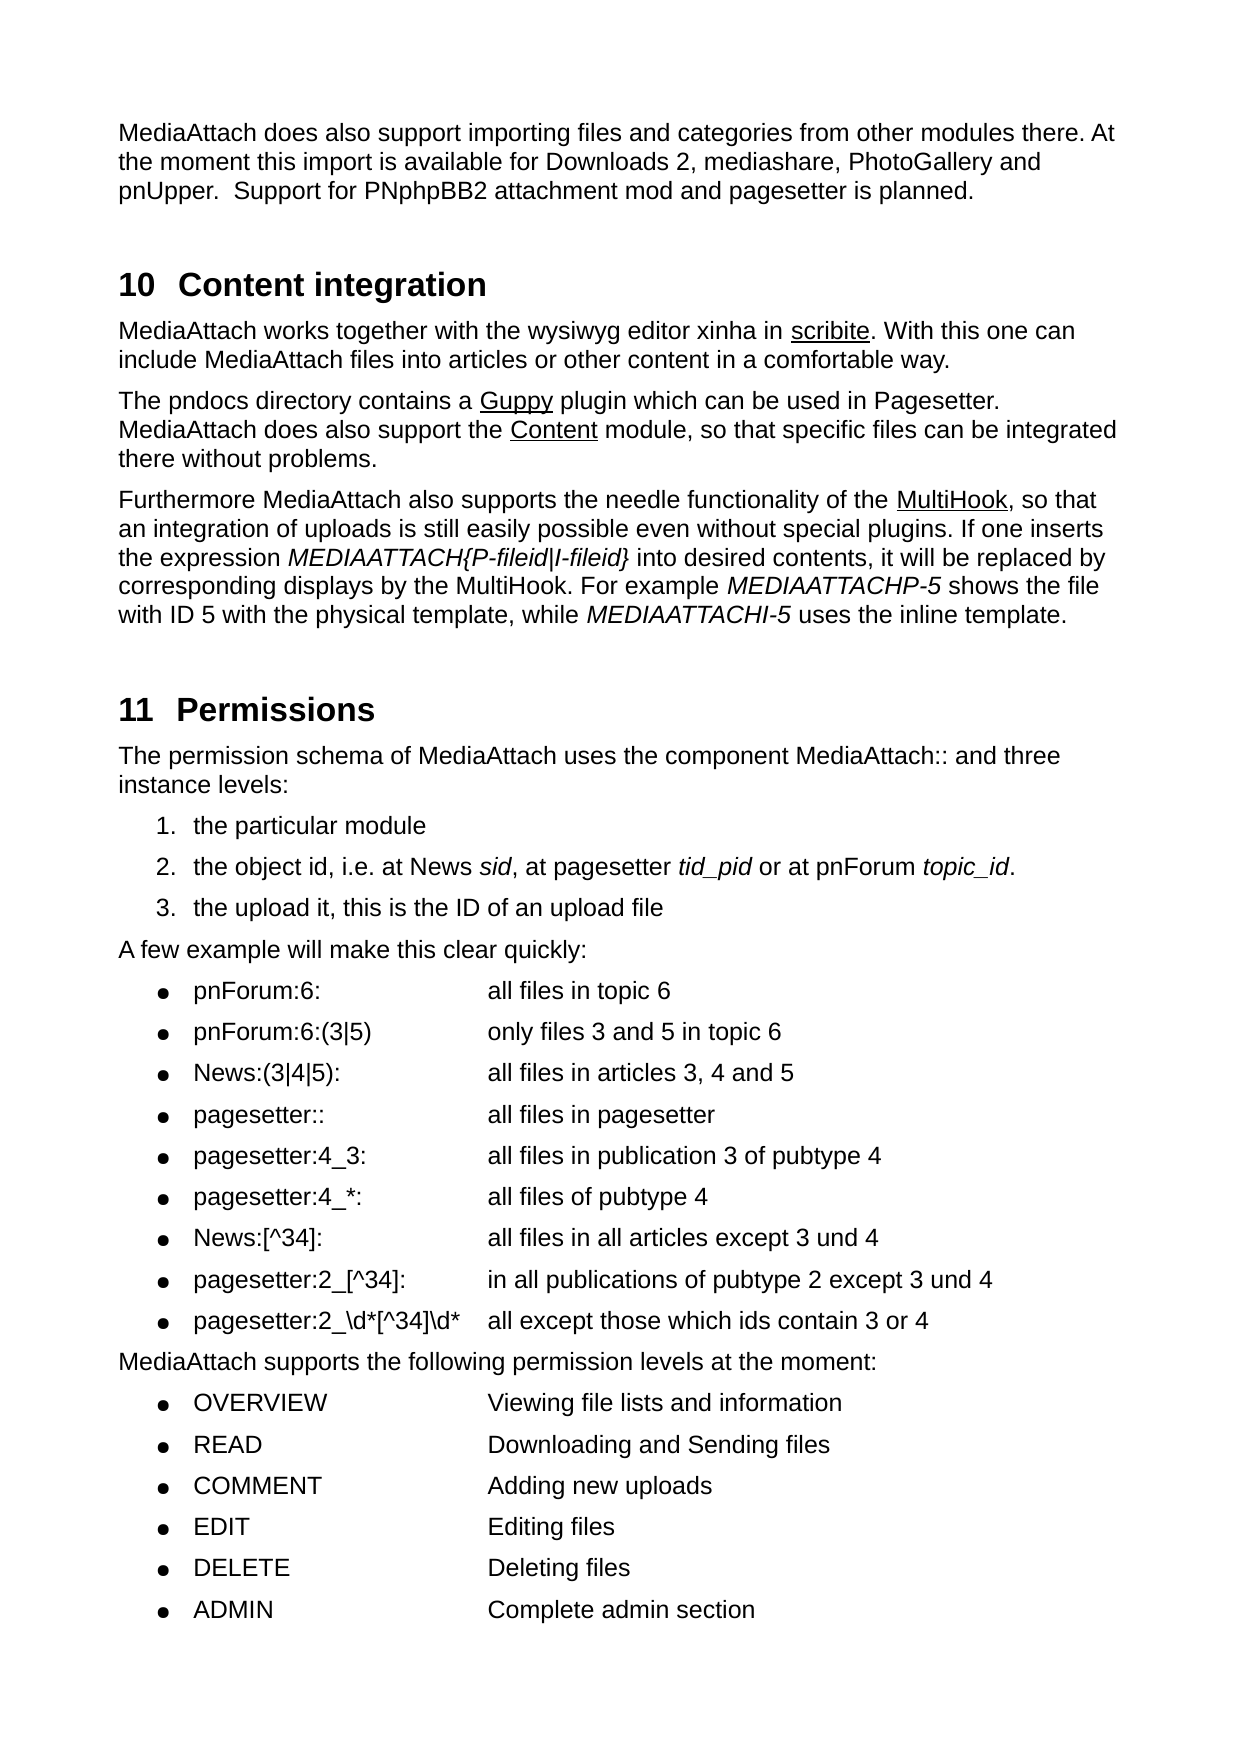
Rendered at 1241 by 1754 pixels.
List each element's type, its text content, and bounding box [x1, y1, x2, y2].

list pagesetter:: all files in pagesetter [156, 1099, 1122, 1128]
text MediaAttach does also support importing files and categories from other modules there. At the moment this import is available for Downloads 2, mediashare, PhotoGallery and pnUpper. Support for PNphpBB2 attachment mod and pagesetter is planned. [118, 118, 1122, 204]
subtitle Permissions [118, 690, 1122, 728]
text MediaAttach works together with the wysiwyg editor xinha in scribite. With this one can include MediaAttach files into articles or other content in a comfortable way. [118, 316, 1122, 374]
list pagesetter:4_3: all files in publication 3 of pubtype 4 [156, 1141, 1122, 1169]
list DELETE Deleting files [156, 1553, 1122, 1582]
text Furthermore MediaAttach also supports the needle functionality of the MultiHook, so that an integration of uploads is still easily possible even without special plugins. If one inserts the expression MEDIAATTACH{P-fileid|I-fileid} into desired contents, it will be replaced by corresponding displays by the MultiHook. For example MEDIAATTACHP-5 shows the file with ID 5 with the physical template, while MEDIAATTACHI-5 uses the inline template. [118, 485, 1122, 629]
list COMMENT Adding new uploads [156, 1471, 1122, 1499]
list pagesetter:4_*: all files of pubtype 4 [156, 1182, 1122, 1211]
list the particular module [156, 811, 1122, 839]
text MediaAttach supports the following permission levels at the moment: [118, 1347, 1122, 1376]
list READ Downloading and Sending files [156, 1429, 1122, 1458]
list pnForum:6: all files in topic 6 [156, 976, 1122, 1004]
text The permission schema of MediaAttach uses the component MediaAttach:: and three instance levels: [118, 741, 1122, 798]
list pagesetter:2_[^34]: in all publications of pubtype 2 except 3 und 4 [156, 1264, 1122, 1293]
list News:[^34]: all files in all articles except 3 und 4 [156, 1223, 1122, 1252]
list ADMIN Complete admin section [156, 1594, 1122, 1623]
list pagesetter:2_\d*[^34]\d* all except those which ids contain 3 or 4 [156, 1306, 1122, 1334]
text The pndocs directory contains a Guppy plugin which can be used in Pagesetter. MediaAttach does also support the Content module, so that specific files can be integrated there without problems. [118, 386, 1122, 473]
list the object id, i.e. at News sid, at pagesetter tid_pid or at pnForum topic_id. [156, 852, 1122, 881]
list pnForum:6:(3|5) only files 3 and 5 in topic 6 [156, 1017, 1122, 1046]
list the upload it, this is the ID of an upload file [156, 893, 1122, 922]
text A few example will make this clear quickly: [118, 934, 1122, 963]
subtitle Content integration [118, 265, 1122, 304]
list News:(3|4|5): all files in articles 3, 4 and 5 [156, 1058, 1122, 1087]
list OVERVIEW Viewing file lists and information [156, 1388, 1122, 1417]
list EDIT Editing files [156, 1512, 1122, 1541]
